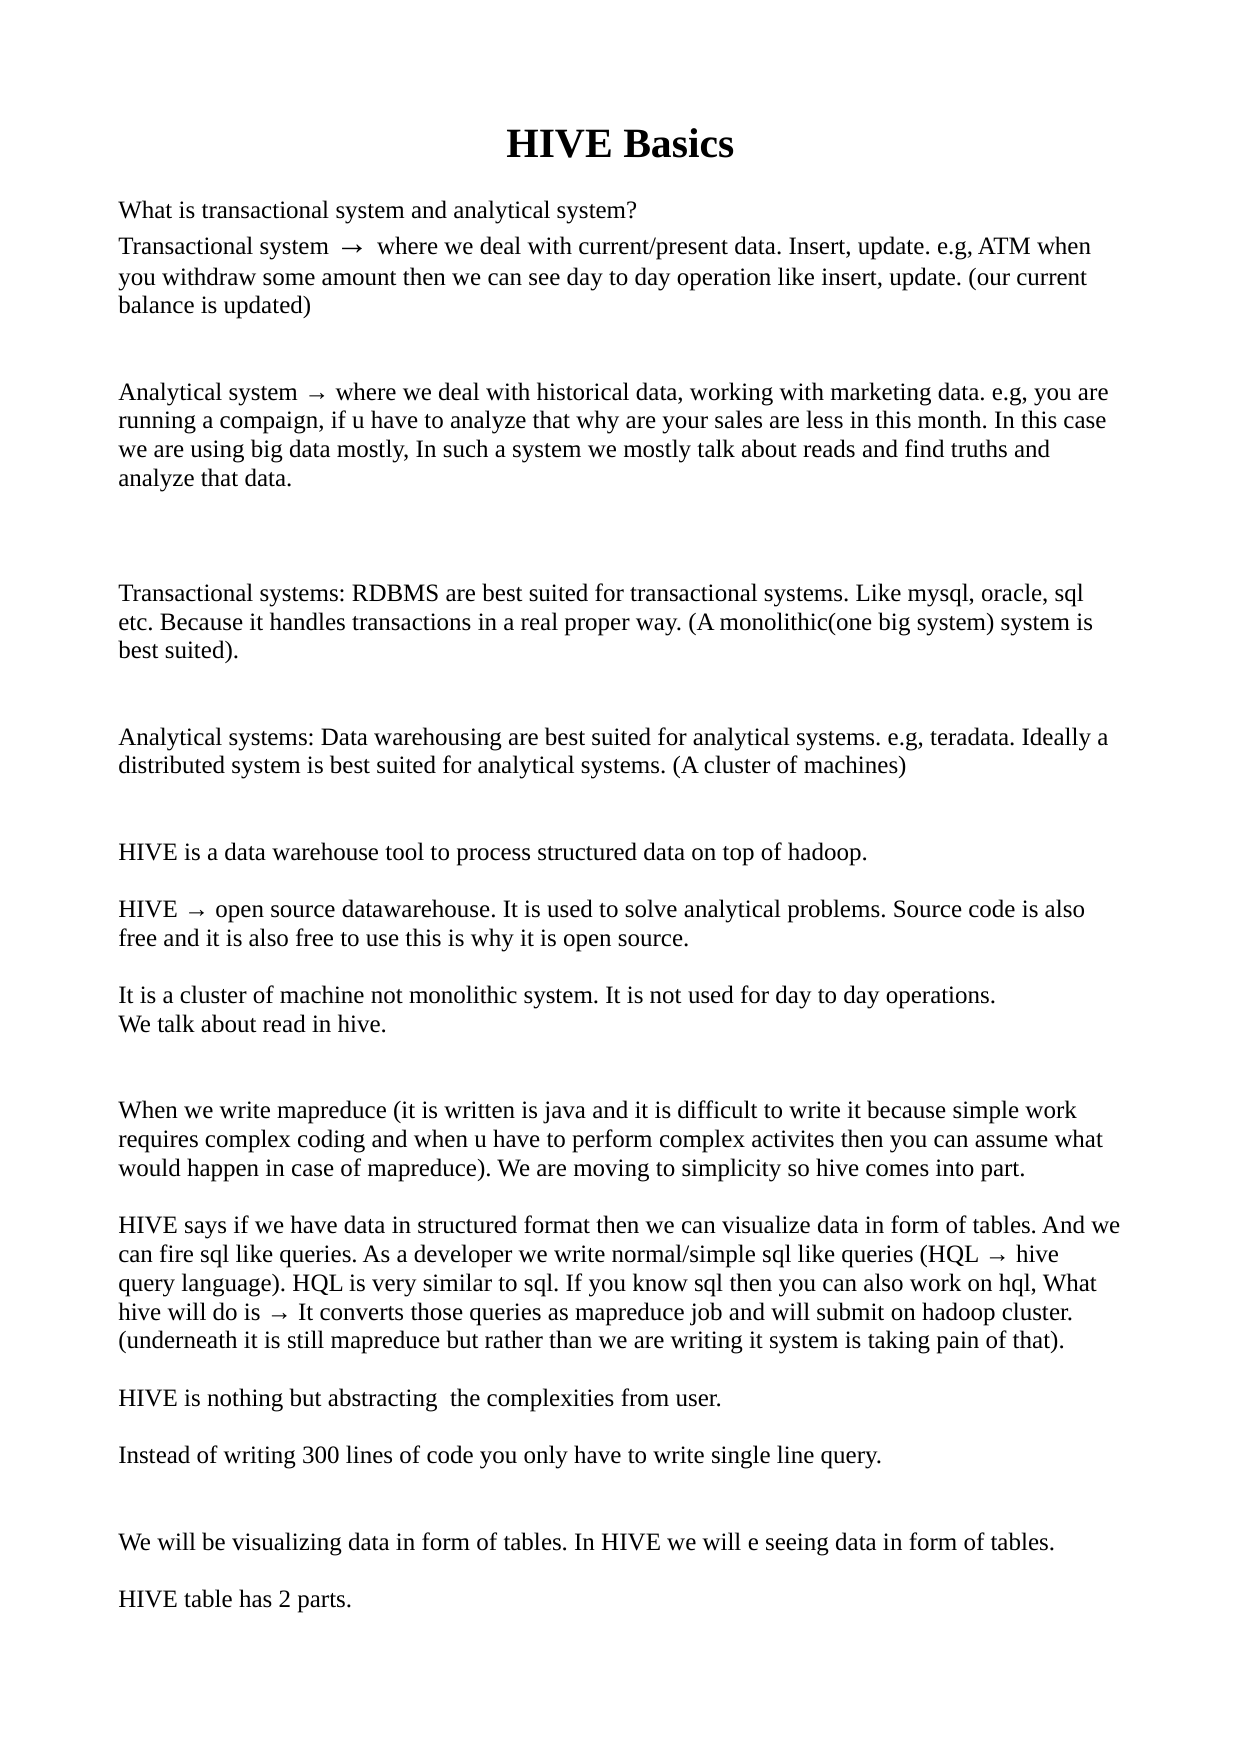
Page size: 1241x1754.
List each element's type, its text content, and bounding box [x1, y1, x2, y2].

text HIVE is nothing but abstracting the complexities from user. [118, 1383, 1122, 1412]
text When we write mapreduce (it is written is java and it is difficult to write it because simple work requires complex coding and when u have to perform complex activites then you can assume what would happen in case of mapreduce). We are moving to simplicity so hive comes into part. [118, 1096, 1122, 1182]
text We will be visualizing data in form of tables. In HIVE we will e seeing data in form of tables. [118, 1527, 1122, 1556]
text Instead of writing 300 lines of code you only have to write single line query. [118, 1441, 1122, 1469]
text Transactional system → where we deal with current/present data. Insert, update. e.g, ATM when you withdraw some amount then we can see day to day operation like insert, update. (our current balance is updated) [118, 223, 1122, 319]
text It is a cluster of machine not monolithic system. It is not used for day to day operations. [118, 981, 1122, 1009]
text HIVE Basics [118, 118, 1122, 166]
text We talk about read in hive. [118, 1009, 1122, 1038]
text Analytical system → where we deal with historical data, working with marketing data. e.g, you are running a compaign, if u have to analyze that why are your sales are less in this month. In this case we are using big data mostly, In such a system we mostly talk about reads and find truths and analyze that data. [118, 377, 1122, 492]
text HIVE is a data warehouse tool to process structured data on top of hadoop. [118, 837, 1122, 866]
text Analytical systems: Data warehousing are best suited for analytical systems. e.g, teradata. Ideally a distributed system is best suited for analytical systems. (A cluster of machines) [118, 722, 1122, 779]
text HIVE says if we have data in structured format then we can visualize data in form of tables. And we can fire sql like queries. As a developer we write normal/simple sql like queries (HQL → hive query language). HQL is very similar to sql. If you know sql then you can also work on hql, What hive will do is → It converts those queries as mapreduce job and will submit on hadoop cluster. (underneath it is still mapreduce but rather than we are writing it system is taking pain of that). [118, 1211, 1122, 1354]
text HIVE table has 2 parts. [118, 1584, 1122, 1613]
text HIVE → open source datawarehouse. It is used to solve analytical problems. Source code is also free and it is also free to use this is why it is open source. [118, 894, 1122, 952]
text What is transactional system and analytical system? [118, 195, 1122, 223]
text Transactional systems: RDBMS are best suited for transactional systems. Like mysql, oracle, sql etc. Because it handles transactions in a real proper way. (A monolithic(one big system) system is best suited). [118, 578, 1122, 664]
